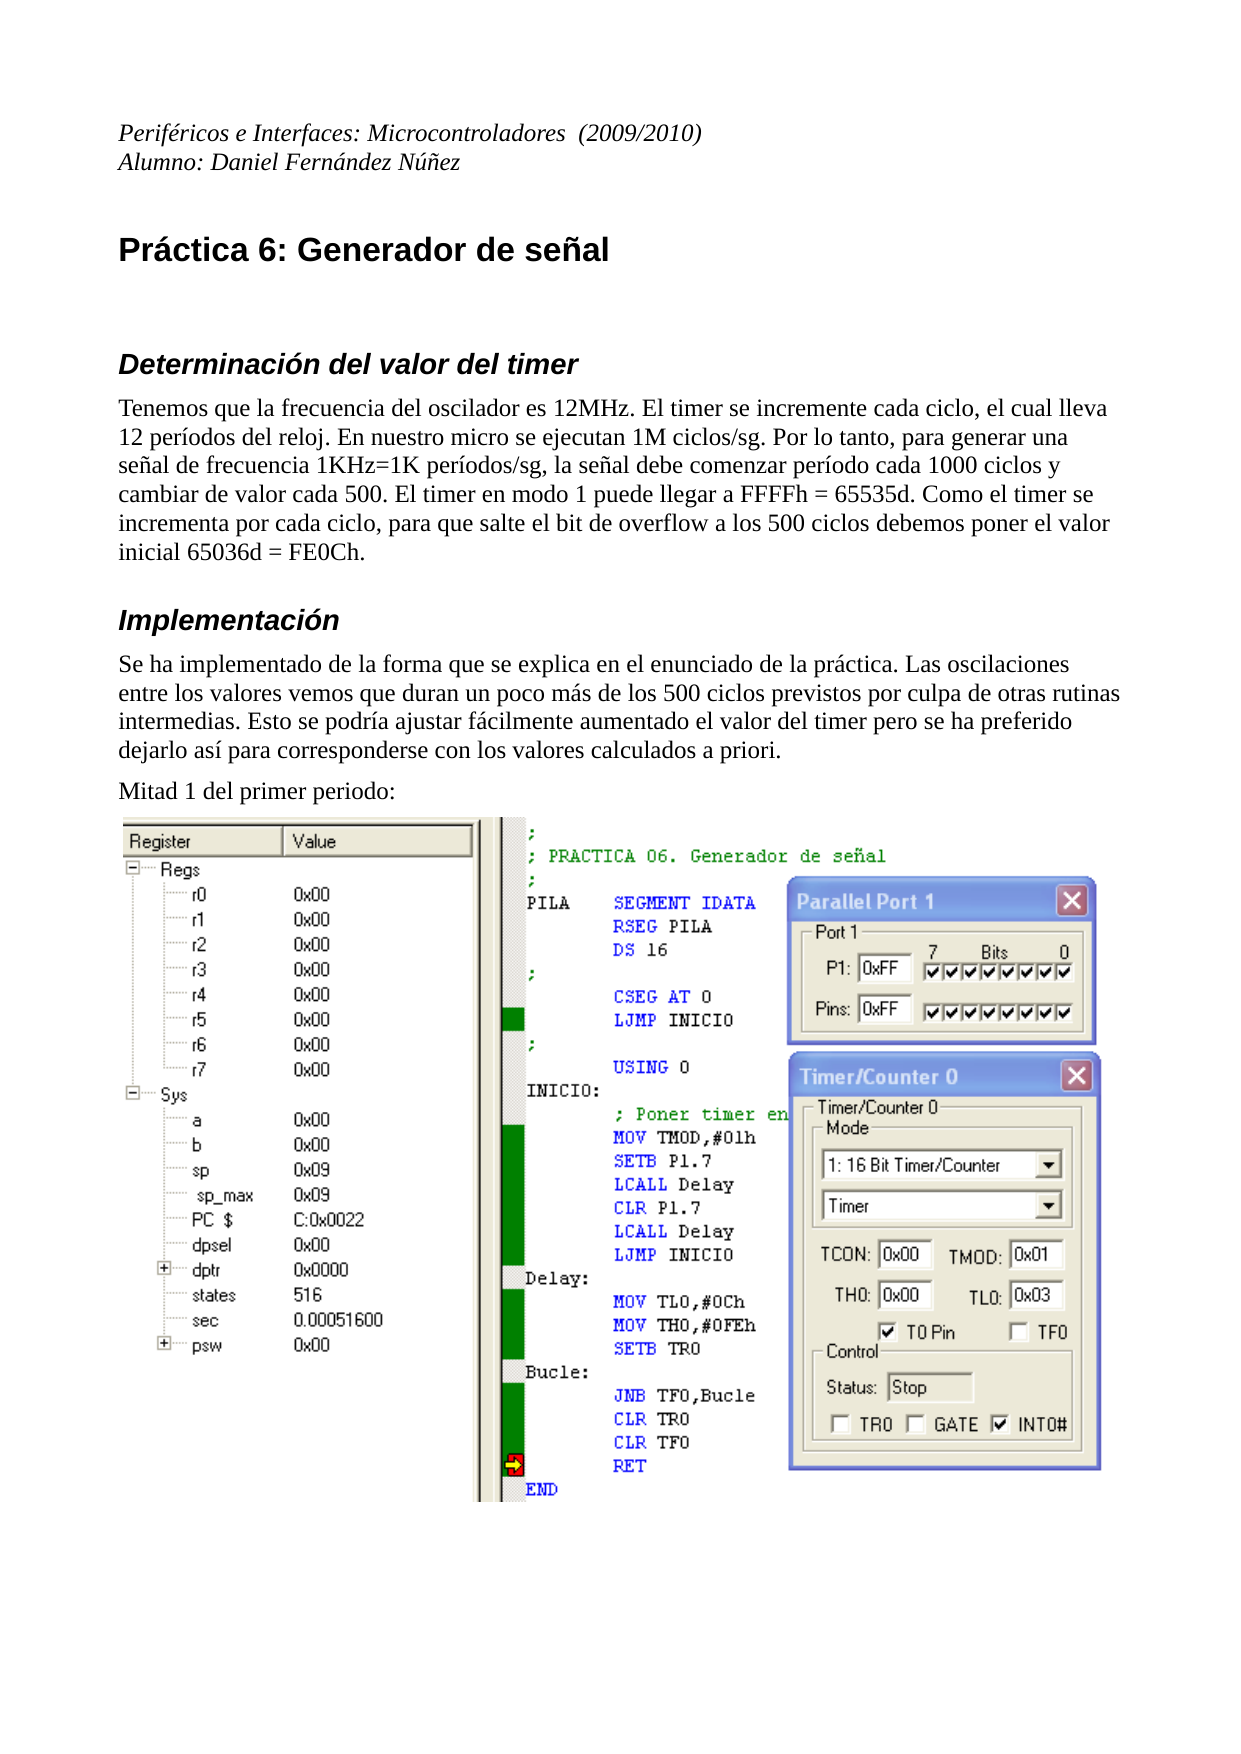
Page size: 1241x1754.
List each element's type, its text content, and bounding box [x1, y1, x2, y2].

text Periféricos e Interfaces: Microcontroladores (2009/2010) [118, 118, 1122, 147]
text Se ha implementado de la forma que se explica en el enunciado de la práctica. Las oscilaciones entre los valores vemos que duran un poco más de los 500 ciclos previstos por culpa de otras rutinas intermedias. Esto se podría ajustar fácilmente aumentado el valor del timer pero se ha preferido dejarlo así para corresponderse con los valores calculados a priori. [118, 649, 1122, 764]
subtitle Implementación [118, 603, 1122, 636]
text Tenemos que la frecuencia del oscilador es 12MHz. El timer se incremente cada ciclo, el cual lleva 12 períodos del reloj. En nuestro micro se ejecutan 1M ciclos/sg. Por lo tanto, para generar una señal de frecuencia 1KHz=1K períodos/sg, la señal debe comenzar período cada 1000 ciclos y cambiar de valor cada 500. El timer en modo 1 puede llegar a FFFFh = 65535d. Como el timer se incrementa por cada ciclo, para que salte el bit de overflow a los 500 ciclos debemos poner el valor inicial 65036d = FE0Ch. [118, 393, 1122, 565]
picture [123, 817, 1117, 1502]
text Alumno: Daniel Fernández Núñez [118, 147, 1122, 176]
subtitle Determinación del valor del timer [118, 347, 1122, 380]
subtitle Práctica 6: Generador de señal [118, 229, 1122, 268]
text Mitad 1 del primer periodo: [118, 776, 1122, 805]
